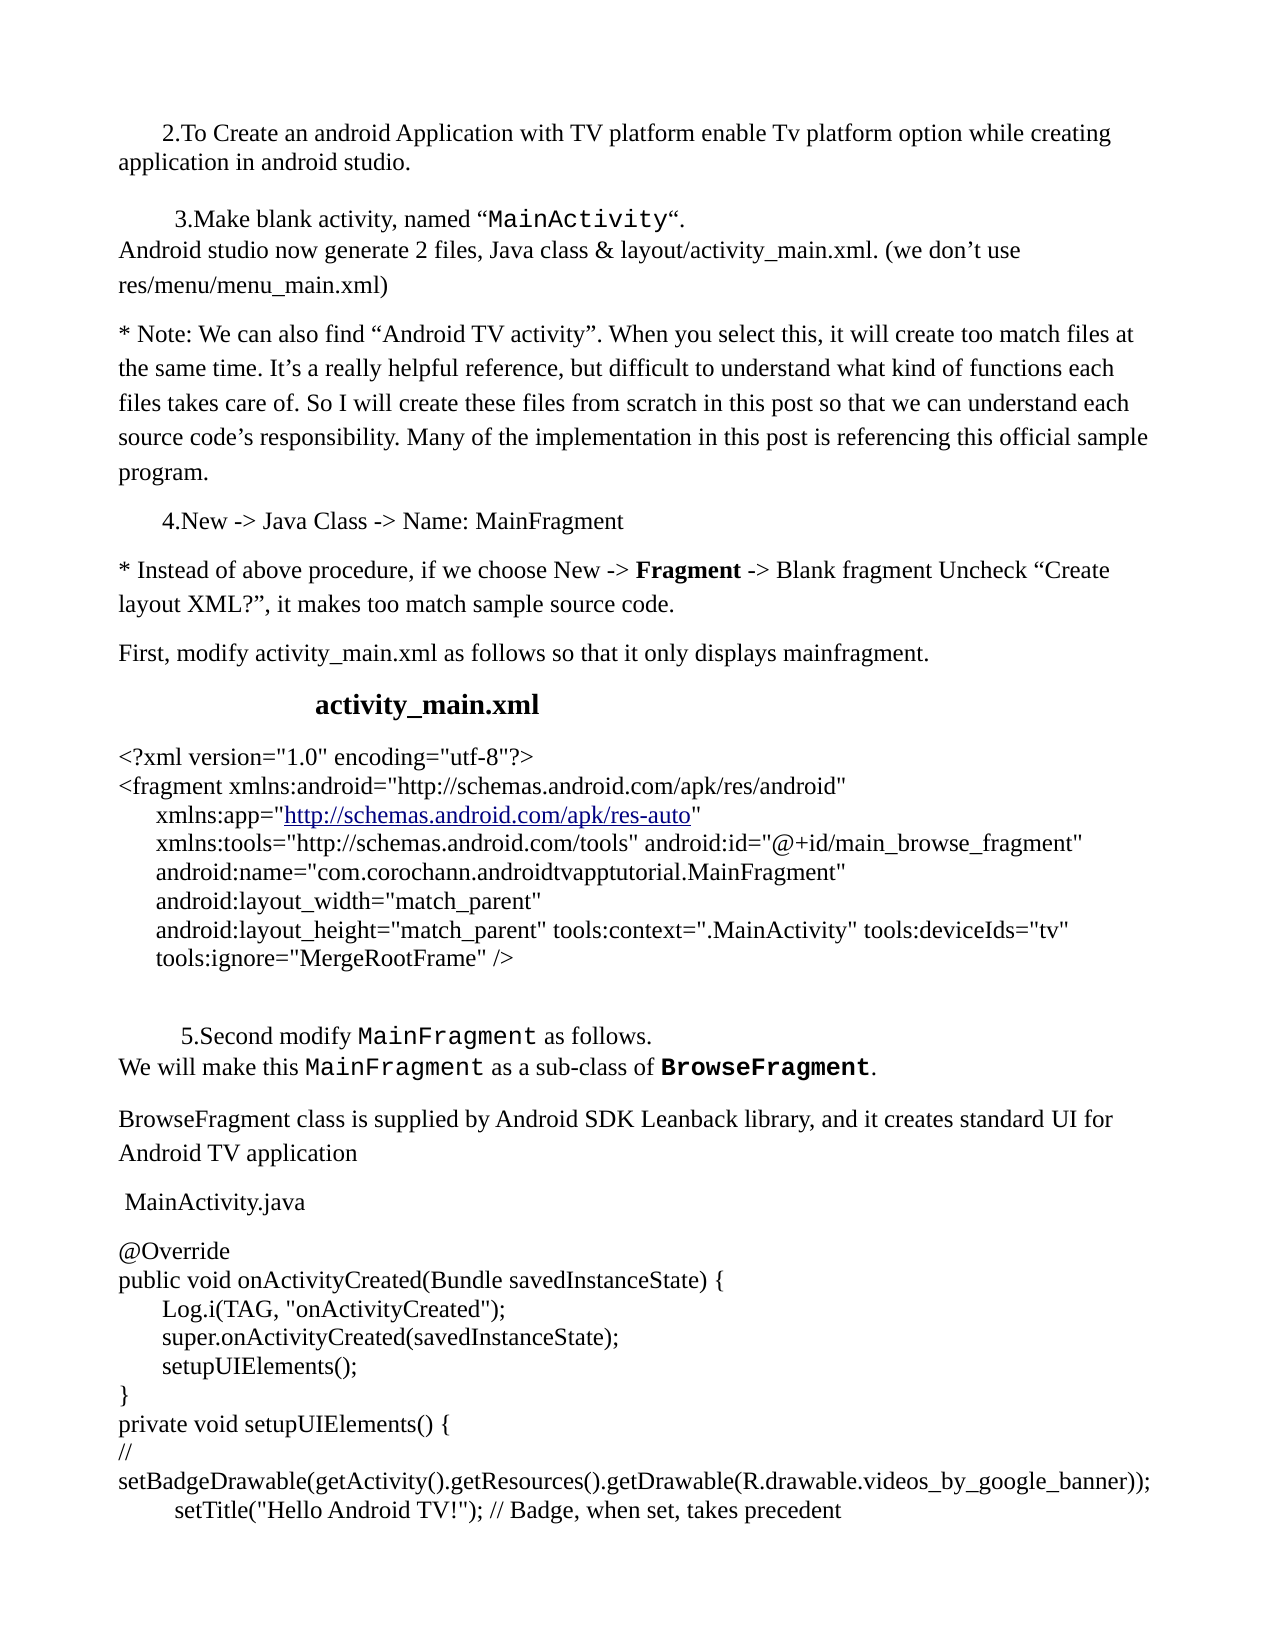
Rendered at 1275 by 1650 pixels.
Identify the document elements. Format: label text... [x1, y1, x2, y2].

text @Override [118, 1236, 1157, 1265]
text 5.Second modify MainFragment as follows. [118, 1021, 1157, 1052]
text <fragment xmlns:android="http://schemas.android.com/apk/res/android" [118, 771, 1157, 800]
text activity_main.xml [118, 687, 1157, 721]
text android:layout_height="match_parent" tools:context=".MainActivity" tools:deviceIds="tv" [118, 915, 1157, 943]
text * Instead of above procedure, if we choose New -> Fragment -> Blank fragment Uncheck “Create layout XML?”, it makes too match sample source code. [118, 555, 1157, 618]
text 2.To Create an android Application with TV platform enable Tv platform option while creating application in android studio. [118, 118, 1157, 176]
text Android studio now generate 2 files, Java class & layout/activity_main.xml. (we don’t use res/menu/menu_main.xml) [118, 235, 1157, 298]
text 4.New -> Java Class -> Name: MainFragment [118, 506, 1157, 534]
text // setBadgeDrawable(getActivity().getResources().getDrawable(R.drawable.videos_by_google_banner)); [118, 1437, 1157, 1495]
text private void setupUIElements() { [118, 1409, 1157, 1437]
text tools:ignore="MergeRootFrame" /> [118, 943, 1157, 972]
text super.onActivityCreated(savedInstanceState); [118, 1322, 1157, 1351]
text android:name="com.corochann.androidtvapptutorial.MainFragment" [118, 857, 1157, 886]
text android:layout_width="match_parent" [118, 886, 1157, 915]
text * Note: We can also find “Android TV activity”. When you select this, it will create too match files at the same time. It’s a really helpful reference, but difficult to understand what kind of functions each files takes care of. So I will create these files from scratch in this post so that we can understand each source code’s responsibility. Many of the implementation in this post is referencing this official sample program. [118, 319, 1157, 485]
text MainActivity.java [118, 1187, 1157, 1216]
text Log.i(TAG, "onActivityCreated"); [118, 1294, 1157, 1322]
text 3.Make blank activity, named “MainActivity“. [118, 204, 1157, 235]
text setTitle("Hello Android TV!"); // Badge, when set, takes precedent [118, 1495, 1157, 1524]
text First, modify activity_main.xml as follows so that it only displays mainfragment. [118, 638, 1157, 667]
text <?xml version="1.0" encoding="utf-8"?> [118, 742, 1157, 771]
text public void onActivityCreated(Bundle savedInstanceState) { [118, 1265, 1157, 1294]
text setupUIElements(); [118, 1351, 1157, 1380]
text } [118, 1380, 1157, 1409]
text We will make this MainFragment as a sub-class of BrowseFragment. [118, 1052, 1157, 1083]
text xmlns:tools="http://schemas.android.com/tools" android:id="@+id/main_browse_fragment" [118, 828, 1157, 857]
text BrowseFragment class is supplied by Android SDK Leanback library, and it creates standard UI for Android TV application [118, 1104, 1157, 1167]
text xmlns:app="http://schemas.android.com/apk/res-auto" [118, 800, 1157, 828]
